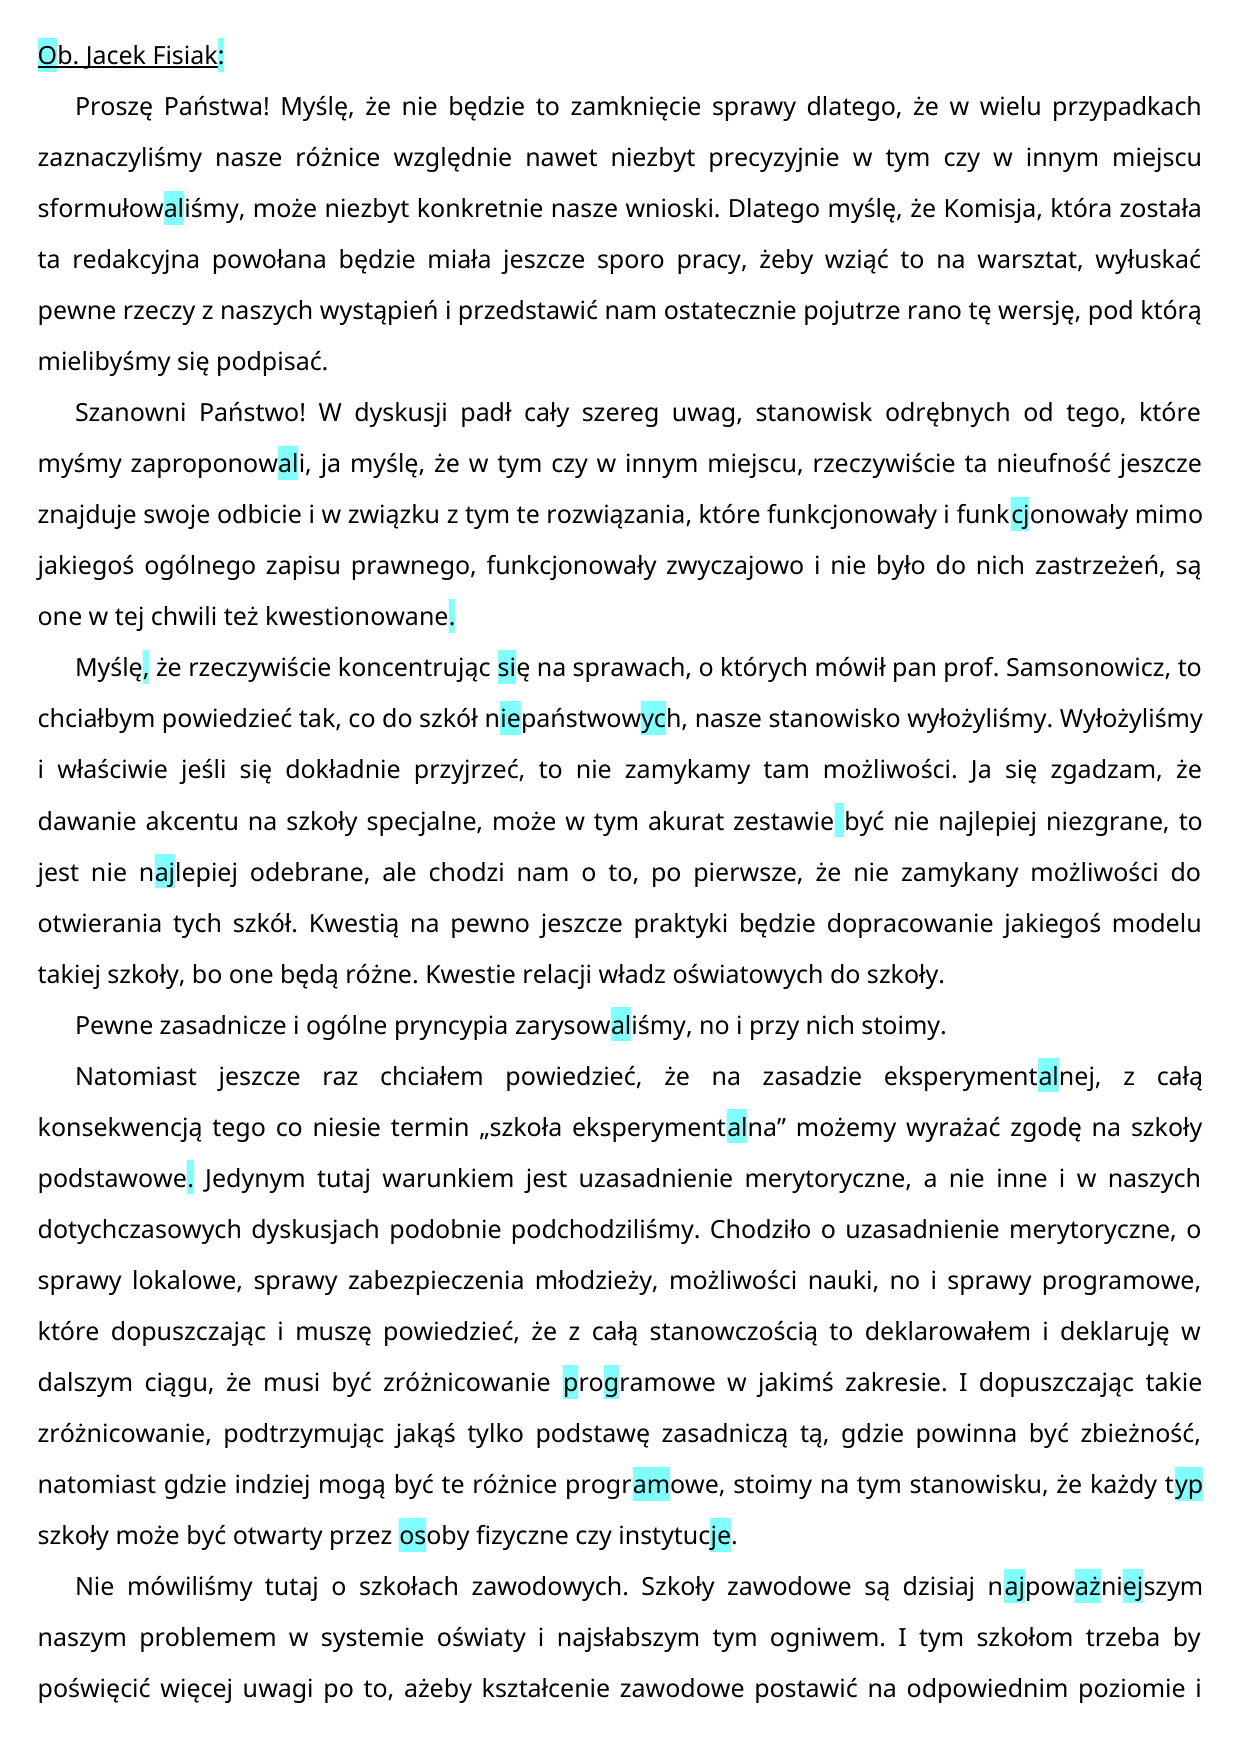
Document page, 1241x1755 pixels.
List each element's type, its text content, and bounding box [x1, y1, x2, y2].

text Ob. Jacek Fisiak: [37, 37, 1203, 72]
text Nie mówiliśmy tutaj o szkołach zawodowych. Szkoły zawodowe są dzisiaj najpoważniejszym naszym problemem w systemie oświaty i najsłabszym tym ogniwem. I tym szkołom trzeba by poświęcić więcej uwagi po to, ażeby kształcenie zawodowe postawić na odpowiednim poziomie i [37, 1569, 1203, 1705]
text Szanowni Państwo! W dyskusji padł cały szereg uwag, stanowisk odrębnych od tego, które myśmy zaproponowali, ja myślę, że w tym czy w innym miejscu, rzeczywiście ta nieufność jeszcze znajduje swoje odbicie i w związku z tym te rozwiązania, które funkcjonowały i funkcjonowały mimo jakiegoś ogólnego zapisu prawnego, funkcjonowały zwyczajowo i nie było do nich zastrzeżeń, są one w tej chwili też kwestionowane. [37, 395, 1203, 633]
text Pewne zasadnicze i ogólne pryncypia zarysowaliśmy, no i przy nich stoimy. [37, 1007, 1203, 1041]
text Proszę Państwa! Myślę, że nie będzie to zamknięcie sprawy dlatego, że w wielu przypadkach zaznaczyliśmy nasze różnice względnie nawet niezbyt precyzyjnie w tym czy w innym miejscu sformułowaliśmy, może niezbyt konkretnie nasze wnioski. Dlatego myślę, że Komisja, która została ta redakcyjna powołana będzie miała jeszcze sporo pracy, żeby wziąć to na warsztat, wyłuskać pewne rzeczy z naszych wystąpień i przedstawić nam ostatecznie pojutrze rano tę wersję, pod którą mielibyśmy się podpisać. [37, 88, 1203, 378]
text Natomiast jeszcze raz chciałem powiedzieć, że na zasadzie eksperymentalnej, z całą konsekwencją tego co niesie termin „szkoła eksperymentalna” możemy wyrażać zgodę na szkoły podstawowe. Jedynym tutaj warunkiem jest uzasadnienie merytoryczne, a nie inne i w naszych dotychczasowych dyskusjach podobnie podchodziliśmy. Chodziło o uzasadnienie merytoryczne, o sprawy lokalowe, sprawy zabezpieczenia młodzieży, możliwości nauki, no i sprawy programowe, które dopuszczając i muszę powiedzieć, że z całą stanowczością to deklarowałem i deklaruję w dalszym ciągu, że musi być zróżnicowanie programowe w jakimś zakresie. I dopuszczając takie zróżnicowanie, podtrzymując jakąś tylko podstawę zasadniczą tą, gdzie powinna być zbieżność, natomiast gdzie indziej mogą być te różnice programowe, stoimy na tym stanowisku, że każdy typ szkoły może być otwarty przez osoby fizyczne czy instytucje. [37, 1058, 1203, 1552]
text Myślę, że rzeczywiście koncentrując się na sprawach, o których mówił pan prof. Samsonowicz, to chciałbym powiedzieć tak, co do szkół niepaństwowych, nasze stanowisko wyłożyliśmy. Wyłożyliśmy i właściwie jeśli się dokładnie przyjrzeć, to nie zamykamy tam możliwości. Ja się zgadzam, że dawanie akcentu na szkoły specjalne, może w tym akurat zestawie być nie najlepiej niezgrane, to jest nie najlepiej odebrane, ale chodzi nam o to, po pierwsze, że nie zamykany możliwości do otwierania tych szkół. Kwestią na pewno jeszcze praktyki będzie dopracowanie jakiegoś modelu takiej szkoły, bo one będą różne. Kwestie relacji władz oświatowych do szkoły. [37, 650, 1203, 990]
